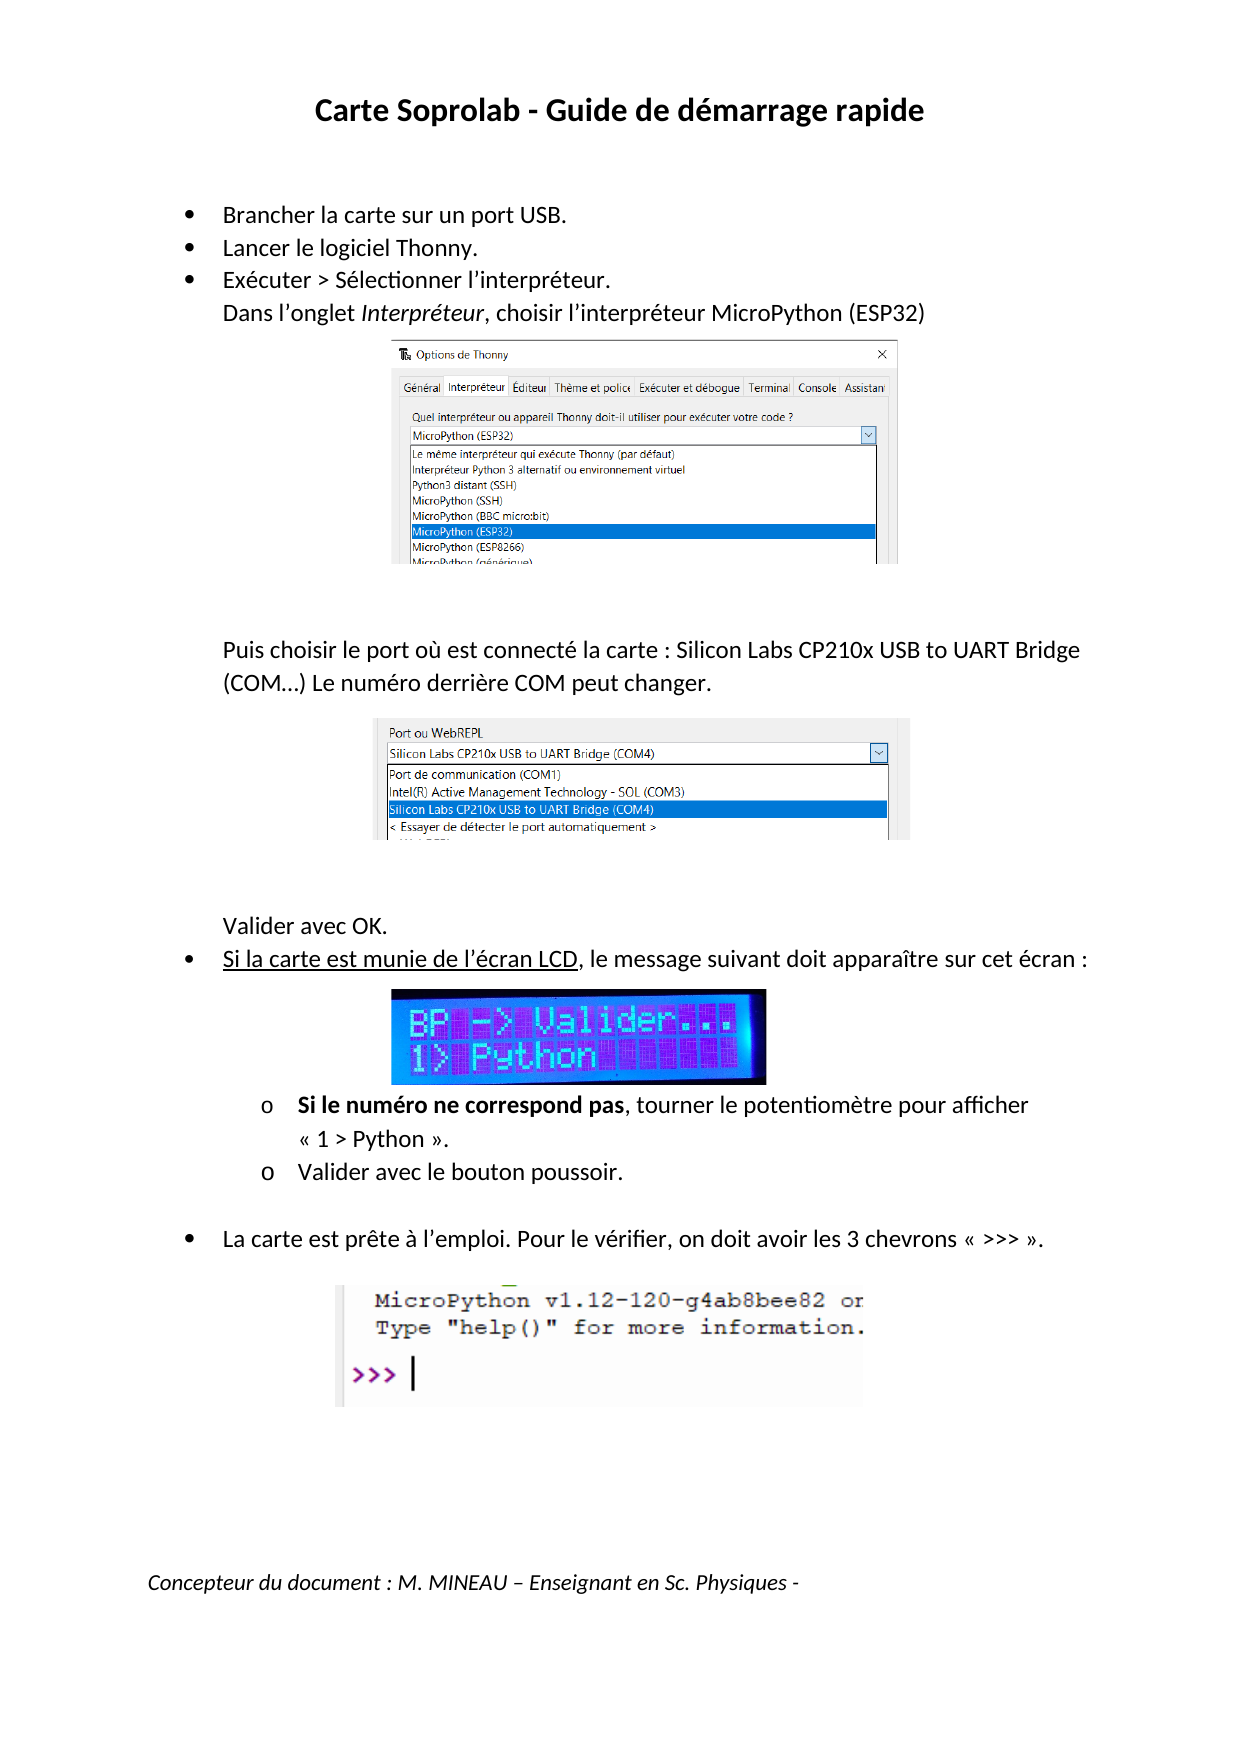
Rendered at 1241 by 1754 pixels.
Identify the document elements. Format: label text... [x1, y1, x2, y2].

list Valider avec OK. [223, 910, 1093, 941]
list Si la carte est munie de l’écran LCD, le message suivant doit apparaître sur cet écran : [185, 943, 1093, 974]
list Dans l’onglet Interpréteur, choisir l’interpréteur MicroPython (ESP32) [223, 297, 1093, 328]
list Valider avec le bouton poussoir. [260, 1156, 1093, 1188]
list Lancer le logiciel Thonny. [185, 232, 1093, 262]
text Carte Soprolab - Guide de démarrage rapide [148, 88, 1093, 129]
picture [391, 989, 767, 1085]
list Si le numéro ne correspond pas, tourner le potentiomètre pour afficher « 1 > Python ». [260, 976, 1093, 1154]
list Exécuter > Sélectionner l’interpréteur. [185, 264, 1093, 295]
list La carte est prête à l’emploi. Pour le vérifier, on doit avoir les 3 chevrons « >>> ». [185, 1223, 1093, 1254]
list Brancher la carte sur un port USB. [185, 199, 1093, 229]
text Concepteur du document : M. MINEAU – Enseignant en Sc. Physiques - [148, 1568, 1093, 1596]
picture [335, 1285, 864, 1407]
picture [372, 718, 911, 840]
picture [391, 339, 898, 564]
list Puis choisir le port où est connecté la carte : Silicon Labs CP210x USB to UART Bridge (COM…) Le numéro derrière COM peut changer. [223, 634, 1093, 698]
